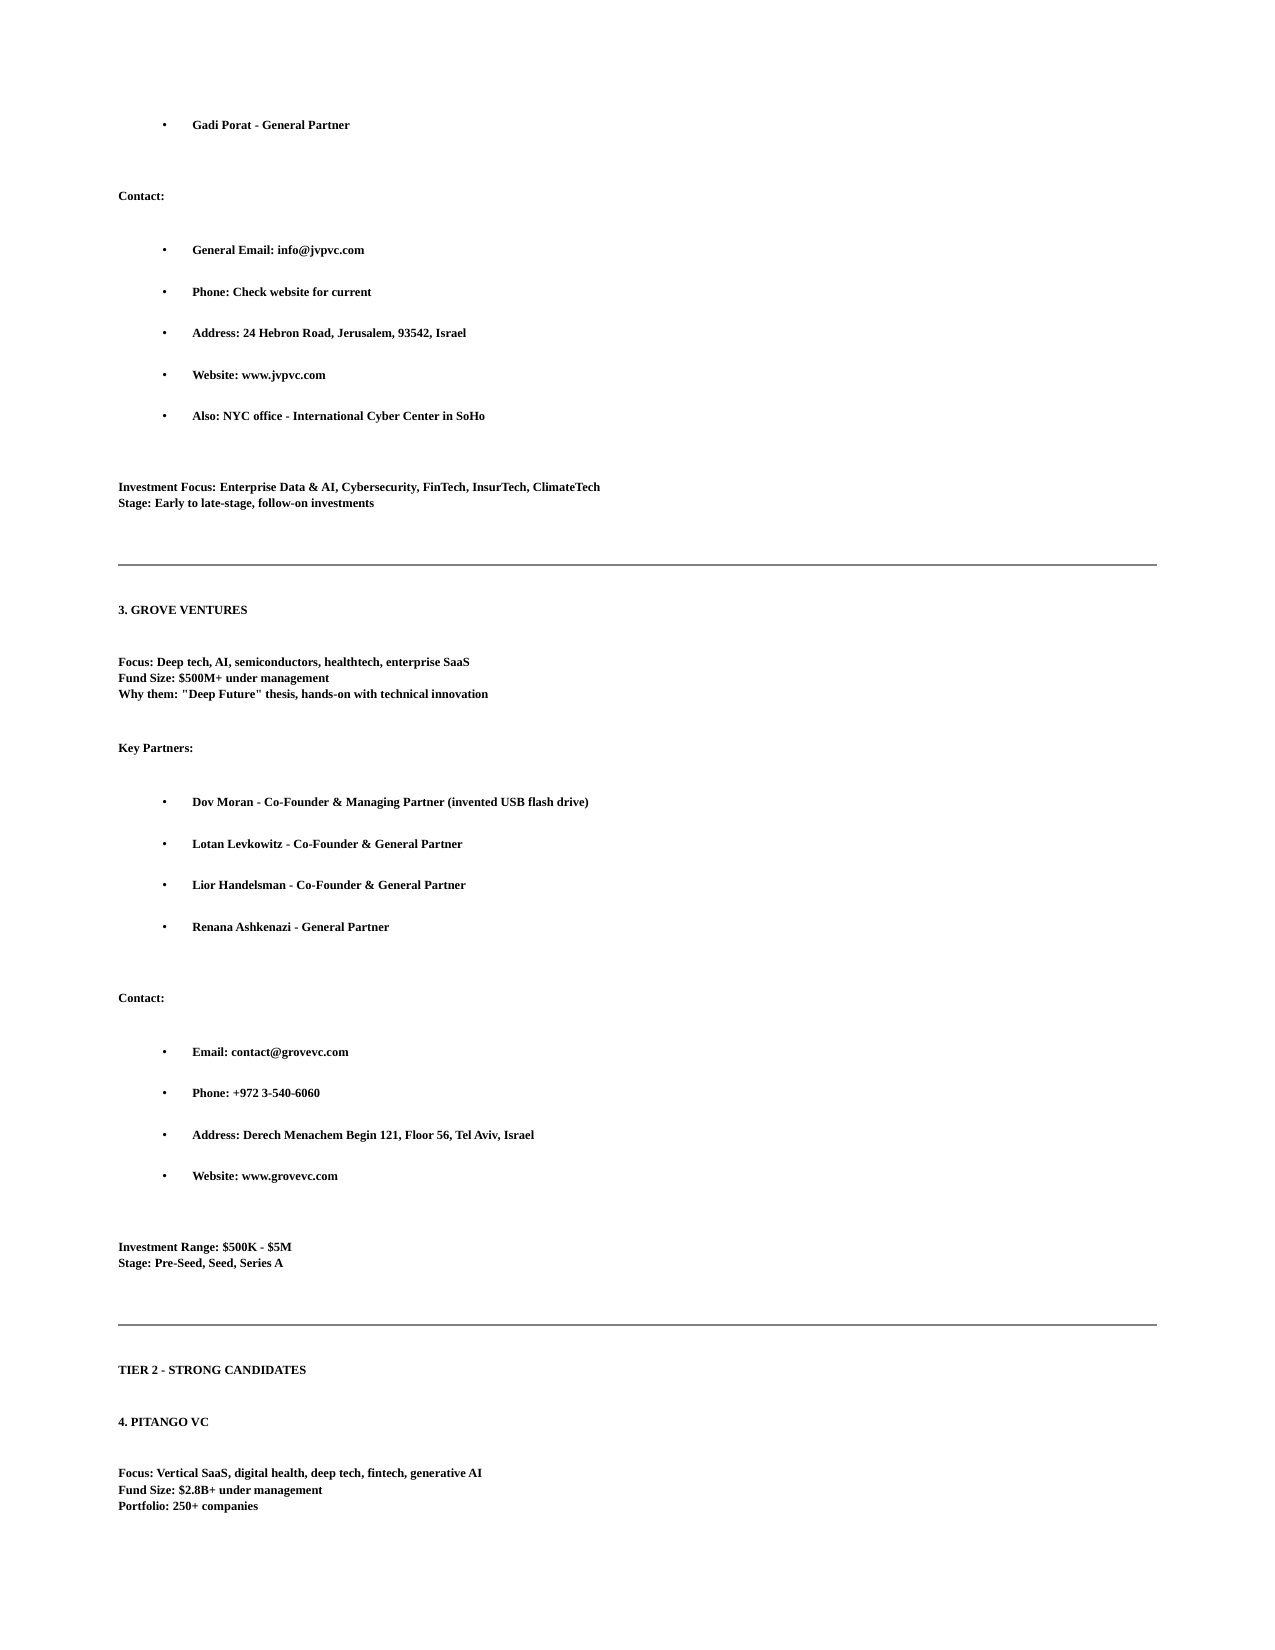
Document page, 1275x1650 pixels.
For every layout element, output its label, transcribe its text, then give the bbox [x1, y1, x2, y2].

text Contact: [118, 189, 1157, 203]
text Focus: Deep tech, AI, semiconductors, healthtech, enterprise SaaS Fund Size: $500M+ under management Why them: "Deep Future" thesis, hands-on with technical innovation [118, 654, 1157, 702]
list Renana Ashkenazi - General Partner [162, 919, 1157, 934]
subtitle 3. GROVE VENTURES [118, 602, 1157, 617]
text Key Partners: [118, 741, 1157, 756]
list Phone: +972 3-540-6060 [162, 1086, 1157, 1100]
list Dov Moran - Co-Founder & Managing Partner (invented USB flash drive) [162, 795, 1157, 809]
text Investment Focus: Enterprise Data & AI, Cybersecurity, FinTech, InsurTech, ClimateTech Stage: Early to late-stage, follow-on investments [118, 480, 1157, 511]
list Also: NYC office - International Cyber Center in SoHo [162, 409, 1157, 423]
list Lior Handelsman - Co-Founder & General Partner [162, 878, 1157, 892]
list Email: contact@grovevc.com [162, 1044, 1157, 1059]
list Address: 24 Hebron Road, Jerusalem, 93542, Israel [162, 326, 1157, 340]
list Address: Derech Menachem Begin 121, Floor 56, Tel Aviv, Israel [162, 1127, 1157, 1142]
list Phone: Check website for current [162, 284, 1157, 299]
subtitle TIER 2 - STRONG CANDIDATES [118, 1362, 1157, 1377]
list Website: www.grovevc.com [162, 1169, 1157, 1183]
subtitle 4. PITANGO VC [118, 1414, 1157, 1429]
list Gadi Porat - General Partner [162, 118, 1157, 132]
list Lotan Levkowitz - Co-Founder & General Partner [162, 837, 1157, 851]
list General Email: info@jvpvc.com [162, 243, 1157, 257]
text Investment Range: $500K - $5M Stage: Pre-Seed, Seed, Series A [118, 1240, 1157, 1271]
text Focus: Vertical SaaS, digital health, deep tech, fintech, generative AI Fund Size: $2.8B+ under management Portfolio: 250+ companies [118, 1466, 1157, 1513]
text Contact: [118, 991, 1157, 1005]
list Website: www.jvpvc.com [162, 367, 1157, 382]
